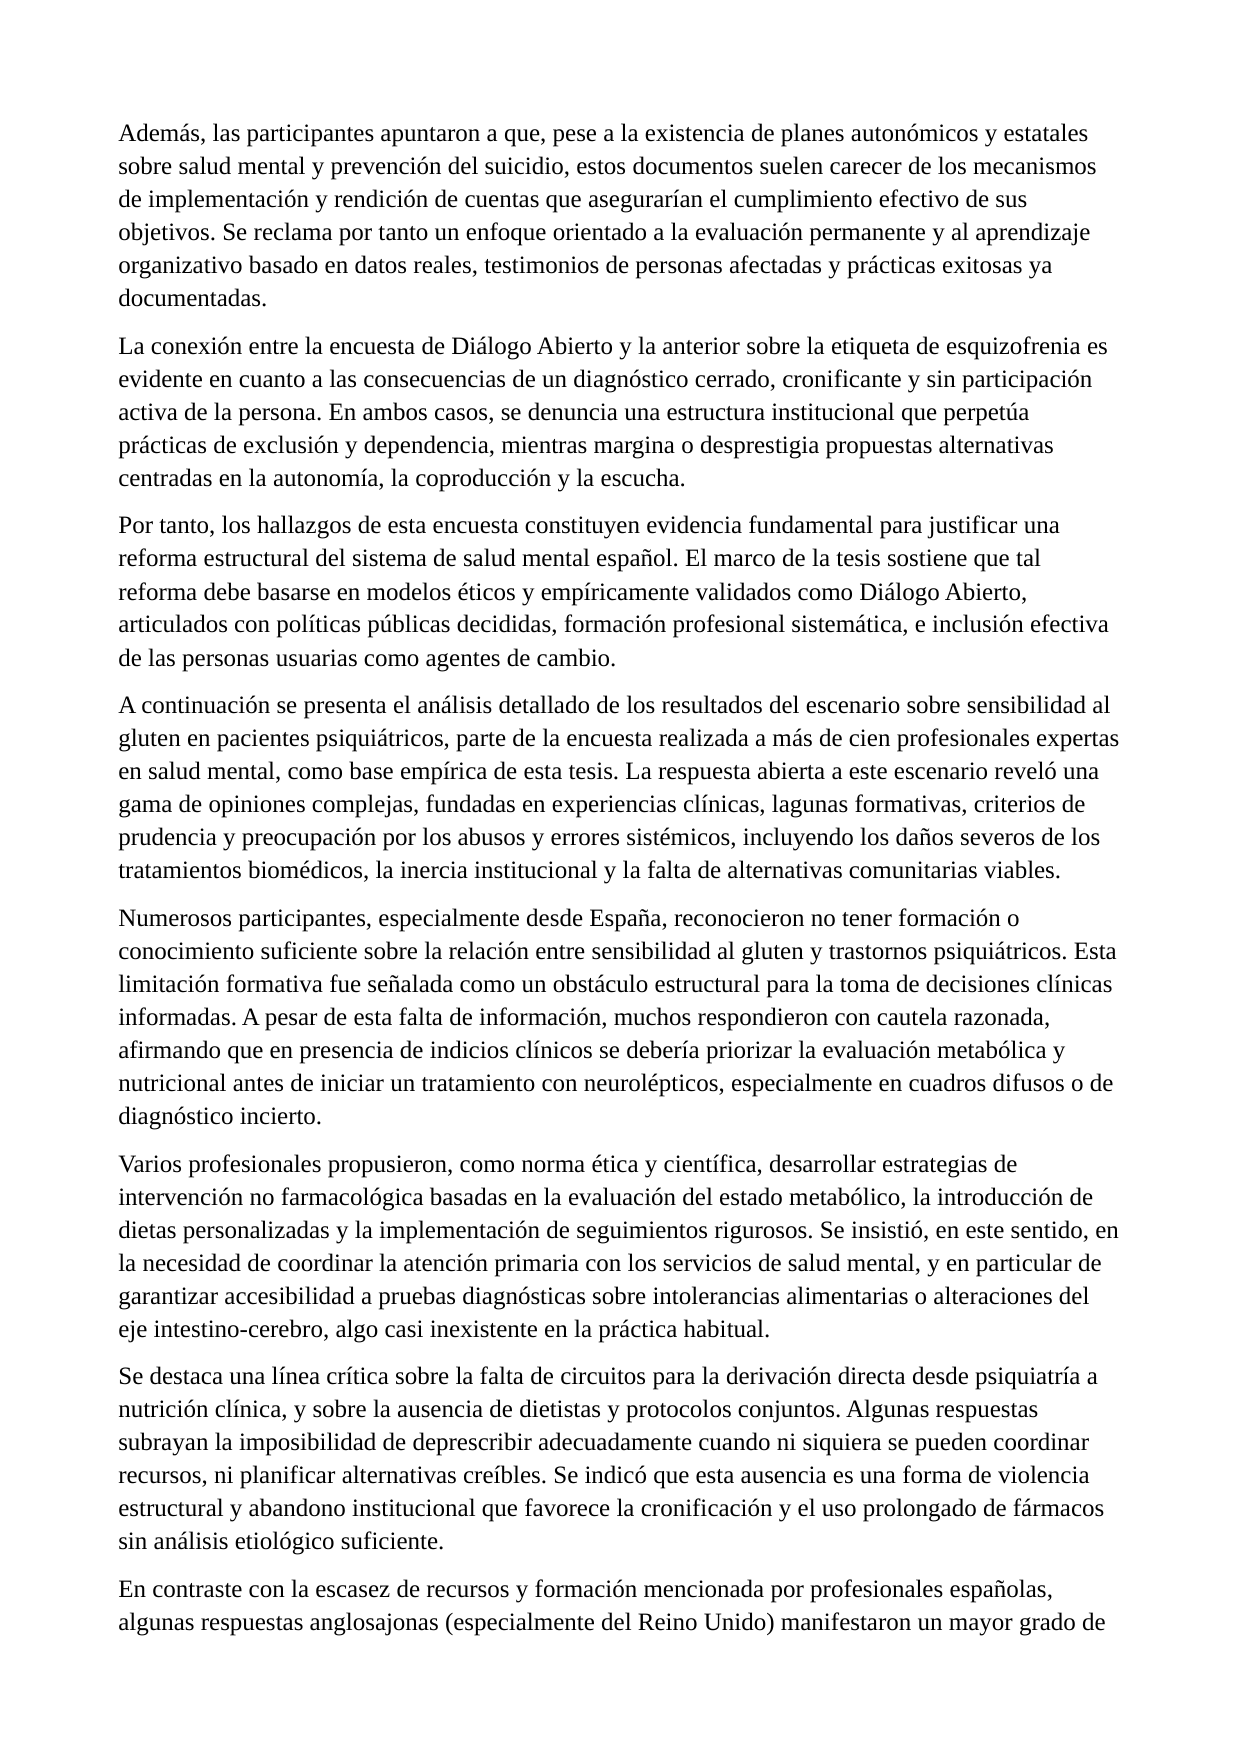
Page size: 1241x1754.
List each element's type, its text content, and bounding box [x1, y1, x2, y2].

text Por tanto, los hallazgos de esta encuesta constituyen evidencia fundamental para justificar una reforma estructural del sistema de salud mental español. El marco de la tesis sostiene que tal reforma debe basarse en modelos éticos y empíricamente validados como Diálogo Abierto, articulados con políticas públicas decididas, formación profesional sistemática, e inclusión efectiva de las personas usuarias como agentes de cambio. [118, 511, 1122, 671]
text La conexión entre la encuesta de Diálogo Abierto y la anterior sobre la etiqueta de esquizofrenia es evidente en cuanto a las consecuencias de un diagnóstico cerrado, cronificante y sin participación activa de la persona. En ambos casos, se denuncia una estructura institucional que perpetúa prácticas de exclusión y dependencia, mientras margina o desprestigia propuestas alternativas centradas en la autonomía, la coproducción y la escucha. [118, 331, 1122, 492]
text En contraste con la escasez de recursos y formación mencionada por profesionales españolas, algunas respuestas anglosajonas (especialmente del Reino Unido) manifestaron un mayor grado de [118, 1574, 1122, 1636]
text Varios profesionales propusieron, como norma ética y científica, desarrollar estrategias de intervención no farmacológica basadas en la evaluación del estado metabólico, la introducción de dietas personalizadas y la implementación de seguimientos rigurosos. Se insistió, en este sentido, en la necesidad de coordinar la atención primaria con los servicios de salud mental, y en particular de garantizar accesibilidad a pruebas diagnósticas sobre intolerancias alimentarias o alteraciones del eje intestino-cerebro, algo casi inexistente en la práctica habitual. [118, 1149, 1122, 1342]
text Numerosos participantes, especialmente desde España, reconocieron no tener formación o conocimiento suficiente sobre la relación entre sensibilidad al gluten y trastornos psiquiátricos. Esta limitación formativa fue señalada como un obstáculo estructural para la toma de decisiones clínicas informadas. A pesar de esta falta de información, muchos respondieron con cautela razonada, afirmando que en presencia de indicios clínicos se debería priorizar la evaluación metabólica y nutricional antes de iniciar un tratamiento con neurolépticos, especialmente en cuadros difusos o de diagnóstico incierto. [118, 903, 1122, 1130]
text Además, las participantes apuntaron a que, pese a la existencia de planes autonómicos y estatales sobre salud mental y prevención del suicidio, estos documentos suelen carecer de los mecanismos de implementación y rendición de cuentas que asegurarían el cumplimiento efectivo de sus objetivos. Se reclama por tanto un enfoque orientado a la evaluación permanente y al aprendizaje organizativo basado en datos reales, testimonios de personas afectadas y prácticas exitosas ya documentadas. [118, 118, 1122, 312]
text A continuación se presenta el análisis detallado de los resultados del escenario sobre sensibilidad al gluten en pacientes psiquiátricos, parte de la encuesta realizada a más de cien profesionales expertas en salud mental, como base empírica de esta tesis. La respuesta abierta a este escenario reveló una gama de opiniones complejas, fundadas en experiencias clínicas, lagunas formativas, criterios de prudencia y preocupación por los abusos y errores sistémicos, incluyendo los daños severos de los tratamientos biomédicos, la inercia institucional y la falta de alternativas comunitarias viables. [118, 690, 1122, 884]
text Se destaca una línea crítica sobre la falta de circuitos para la derivación directa desde psiquiatría a nutrición clínica, y sobre la ausencia de dietistas y protocolos conjuntos. Algunas respuestas subrayan la imposibilidad de deprescribir adecuadamente cuando ni siquiera se pueden coordinar recursos, ni planificar alternativas creíbles. Se indicó que esta ausencia es una forma de violencia estructural y abandono institucional que favorece la cronificación y el uso prolongado de fármacos sin análisis etiológico suficiente. [118, 1361, 1122, 1555]
